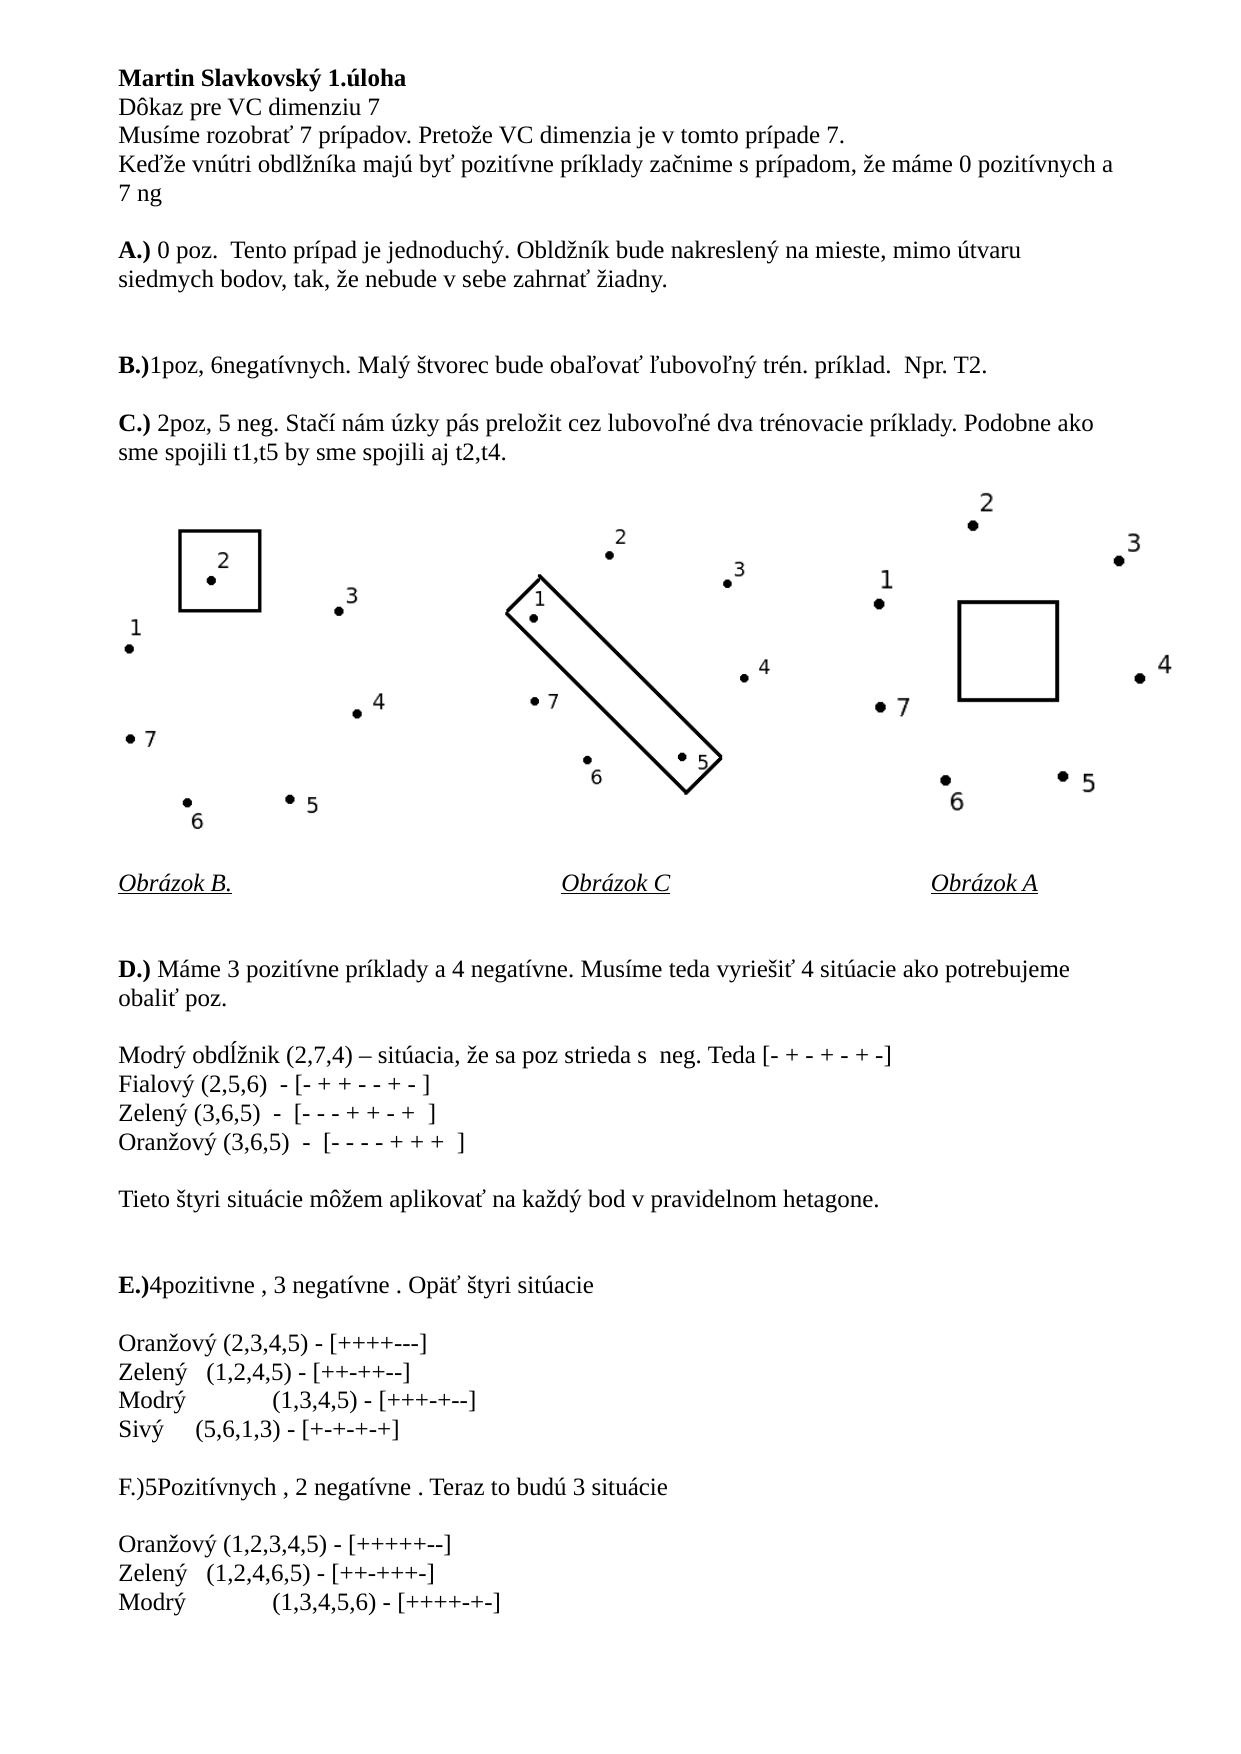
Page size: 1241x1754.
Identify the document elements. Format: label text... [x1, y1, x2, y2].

text E.)4pozitivne , 3 negatívne . Opäť štyri sitúacie [118, 1271, 1122, 1299]
text A.) 0 poz. Tento prípad je jednoduchý. Obldžník bude nakreslený na mieste, mimo útvaru siedmych bodov, tak, že nebude v sebe zahrnať žiadny. [118, 236, 1122, 293]
text B.)1poz, 6negatívnych. Malý štvorec bude obaľovať ľubovoľný trén. príklad. Npr. T2. [118, 351, 1122, 379]
text Zelený (3,6,5) - [- - - + + - + ] [118, 1098, 1122, 1127]
text Oranžový (1,2,3,4,5) - [+++++--] [118, 1529, 1122, 1558]
text C.) 2poz, 5 neg. Stačí nám úzky pás preložit cez lubovoľné dva trénovacie príklady. Podobne ako sme spojili t1,t5 by sme spojili aj t2,t4. [118, 408, 1122, 466]
text Zelený (1,2,4,5) - [++-++--] [118, 1357, 1122, 1386]
text D.) Máme 3 pozitívne príklady a 4 negatívne. Musíme teda vyriešiť 4 sitúacie ako potrebujeme obaliť poz. [118, 954, 1122, 1012]
text Modrý obdĺžnik (2,7,4) – sitúacia, že sa poz strieda s neg. Teda [- + - + - + -] [118, 1041, 1122, 1069]
picture [805, 471, 1217, 868]
text Sivý (5,6,1,3) - [+-+-+-+] [118, 1414, 1122, 1443]
text Dôkaz pre VC dimenziu 7 [118, 92, 1122, 121]
text Fialový (2,5,6) - [- + + - - + - ] [118, 1069, 1122, 1098]
text F.)5Pozitívnych , 2 negatívne . Teraz to budú 3 situácie [118, 1472, 1122, 1501]
picture [61, 502, 429, 845]
text Obrázok B. Obrázok C Obrázok A [118, 868, 1122, 897]
text Musíme rozobrať 7 prípadov. Pretože VC dimenzia je v tomto prípade 7. [118, 121, 1122, 149]
text Keďže vnútri obdlžníka majú byť pozitívne príklady začnime s prípadom, že máme 0 pozitívnych a 7 ng [118, 149, 1122, 207]
text Tieto štyri situácie môžem aplikovať na každý bod v pravidelnom hetagone. [118, 1184, 1122, 1213]
text Martin Slavkovský 1.úloha [118, 63, 1122, 92]
text Oranžový (3,6,5) - [- - - - + + + ] [118, 1127, 1122, 1156]
text Modrý (1,3,4,5) - [+++-+--] [118, 1386, 1122, 1414]
text Modrý (1,3,4,5,6) - [++++-+-] [118, 1587, 1122, 1616]
text Oranžový (2,3,4,5) - [++++---] [118, 1328, 1122, 1357]
picture [479, 504, 798, 821]
text Zelený (1,2,4,6,5) - [++-+++-] [118, 1558, 1122, 1587]
